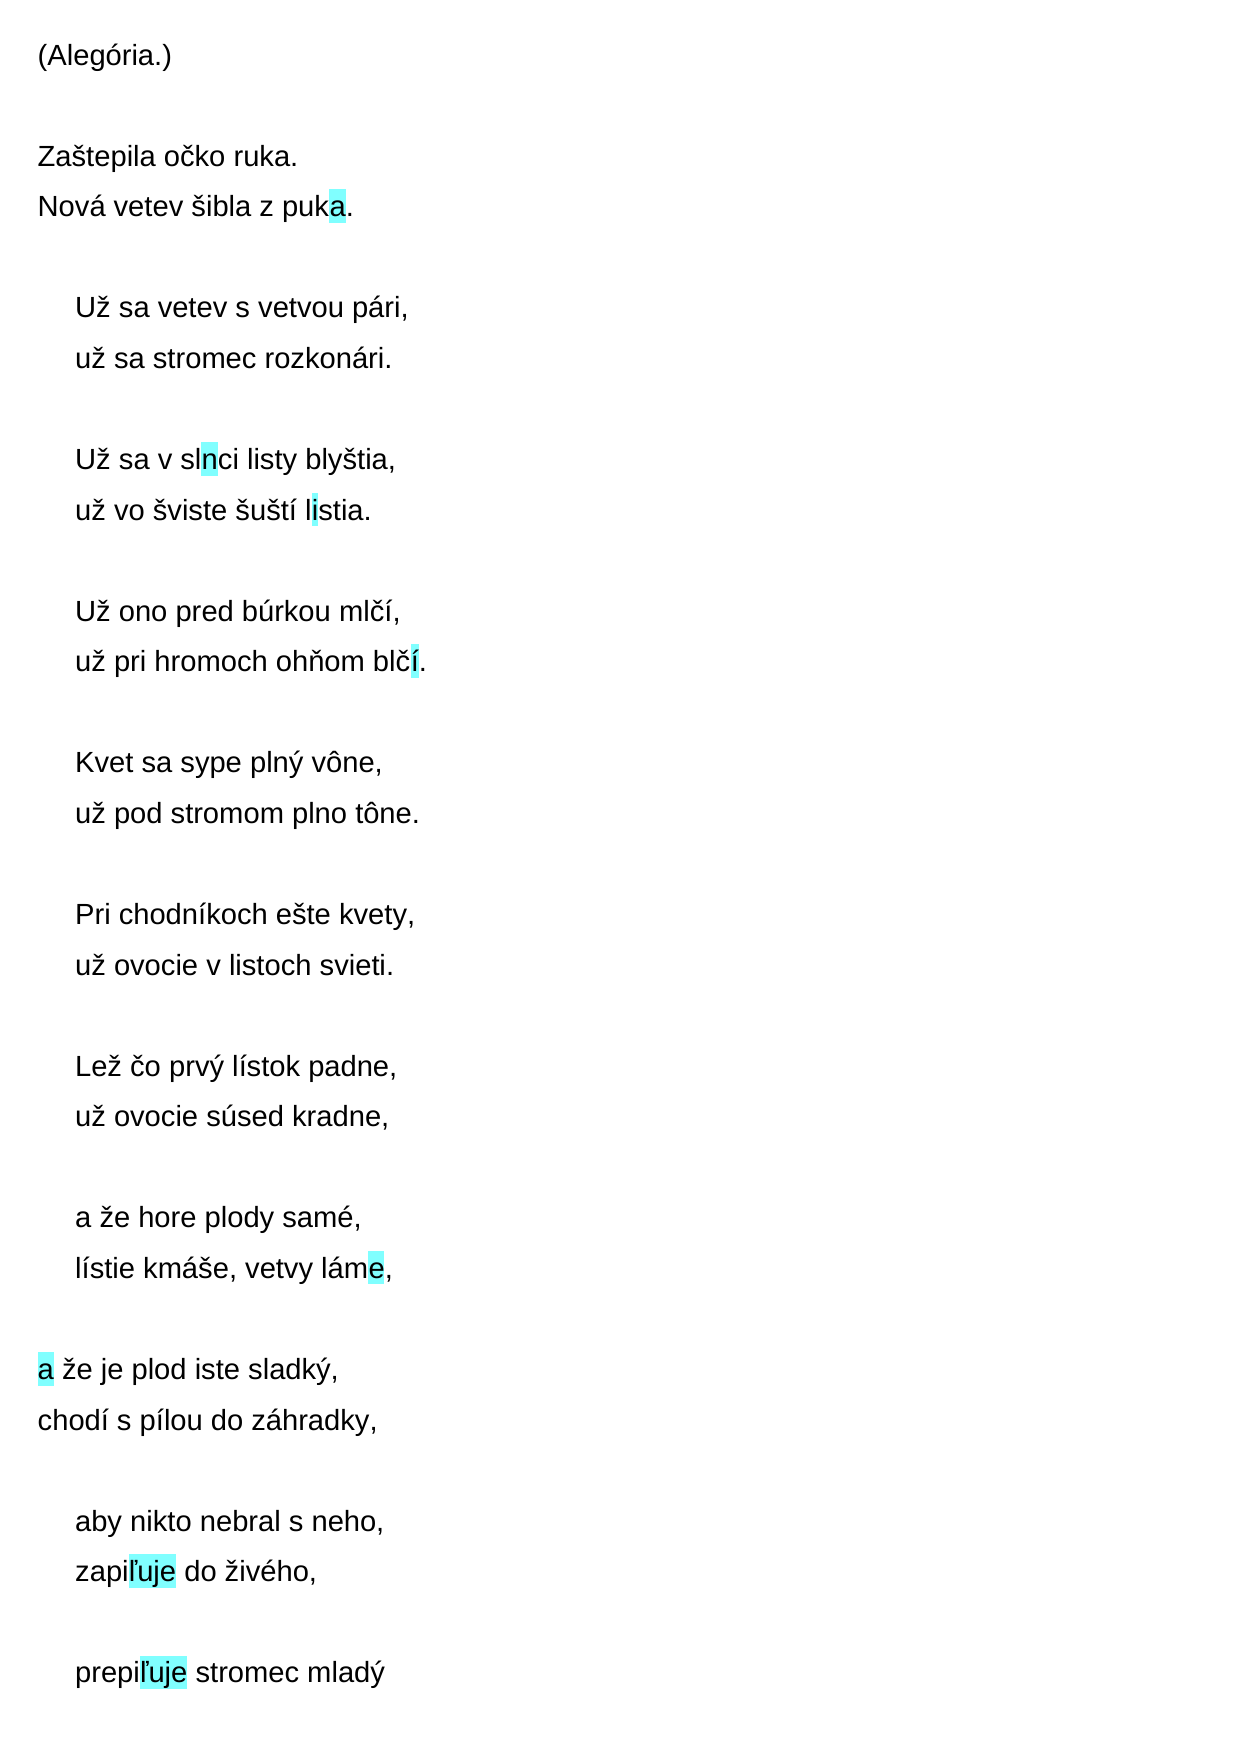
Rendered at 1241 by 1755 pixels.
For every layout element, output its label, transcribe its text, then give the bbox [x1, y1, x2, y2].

text už pri hromoch ohňom blčí. [37, 644, 1136, 678]
text už pod stromom plno tône. [37, 796, 1136, 829]
text Už sa v slnci listy blyštia, [37, 442, 1136, 476]
text Už ono pred búrkou mlčí, [37, 594, 1136, 627]
text Kvet sa sype plný vône, [37, 746, 1136, 779]
text Zaštepila očko ruka. [37, 139, 1136, 172]
text už vo šviste šuští listia. [37, 492, 1136, 526]
text už ovocie v listoch svieti. [37, 947, 1136, 981]
text prepiľuje stromec mladý [37, 1656, 1136, 1689]
text (Alegória.) [37, 37, 1136, 71]
text lístie kmáše, vetvy láme, [37, 1251, 1136, 1284]
text chodí s pílou do záhradky, [37, 1402, 1136, 1436]
text už sa stromec rozkonári. [37, 341, 1136, 374]
text zapiľuje do živého, [37, 1554, 1136, 1588]
text Nová vetev šibla z puka. [37, 189, 1136, 223]
text už ovocie súsed kradne, [37, 1099, 1136, 1133]
text aby nikto nebral s neho, [37, 1504, 1136, 1537]
text Pri chodníkoch ešte kvety, [37, 897, 1136, 931]
text Lež čo prvý lístok padne, [37, 1049, 1136, 1082]
text a že hore plody samé, [37, 1201, 1136, 1234]
text a že je plod iste sladký, [37, 1352, 1136, 1386]
text Už sa vetev s vetvou pári, [37, 291, 1136, 324]
